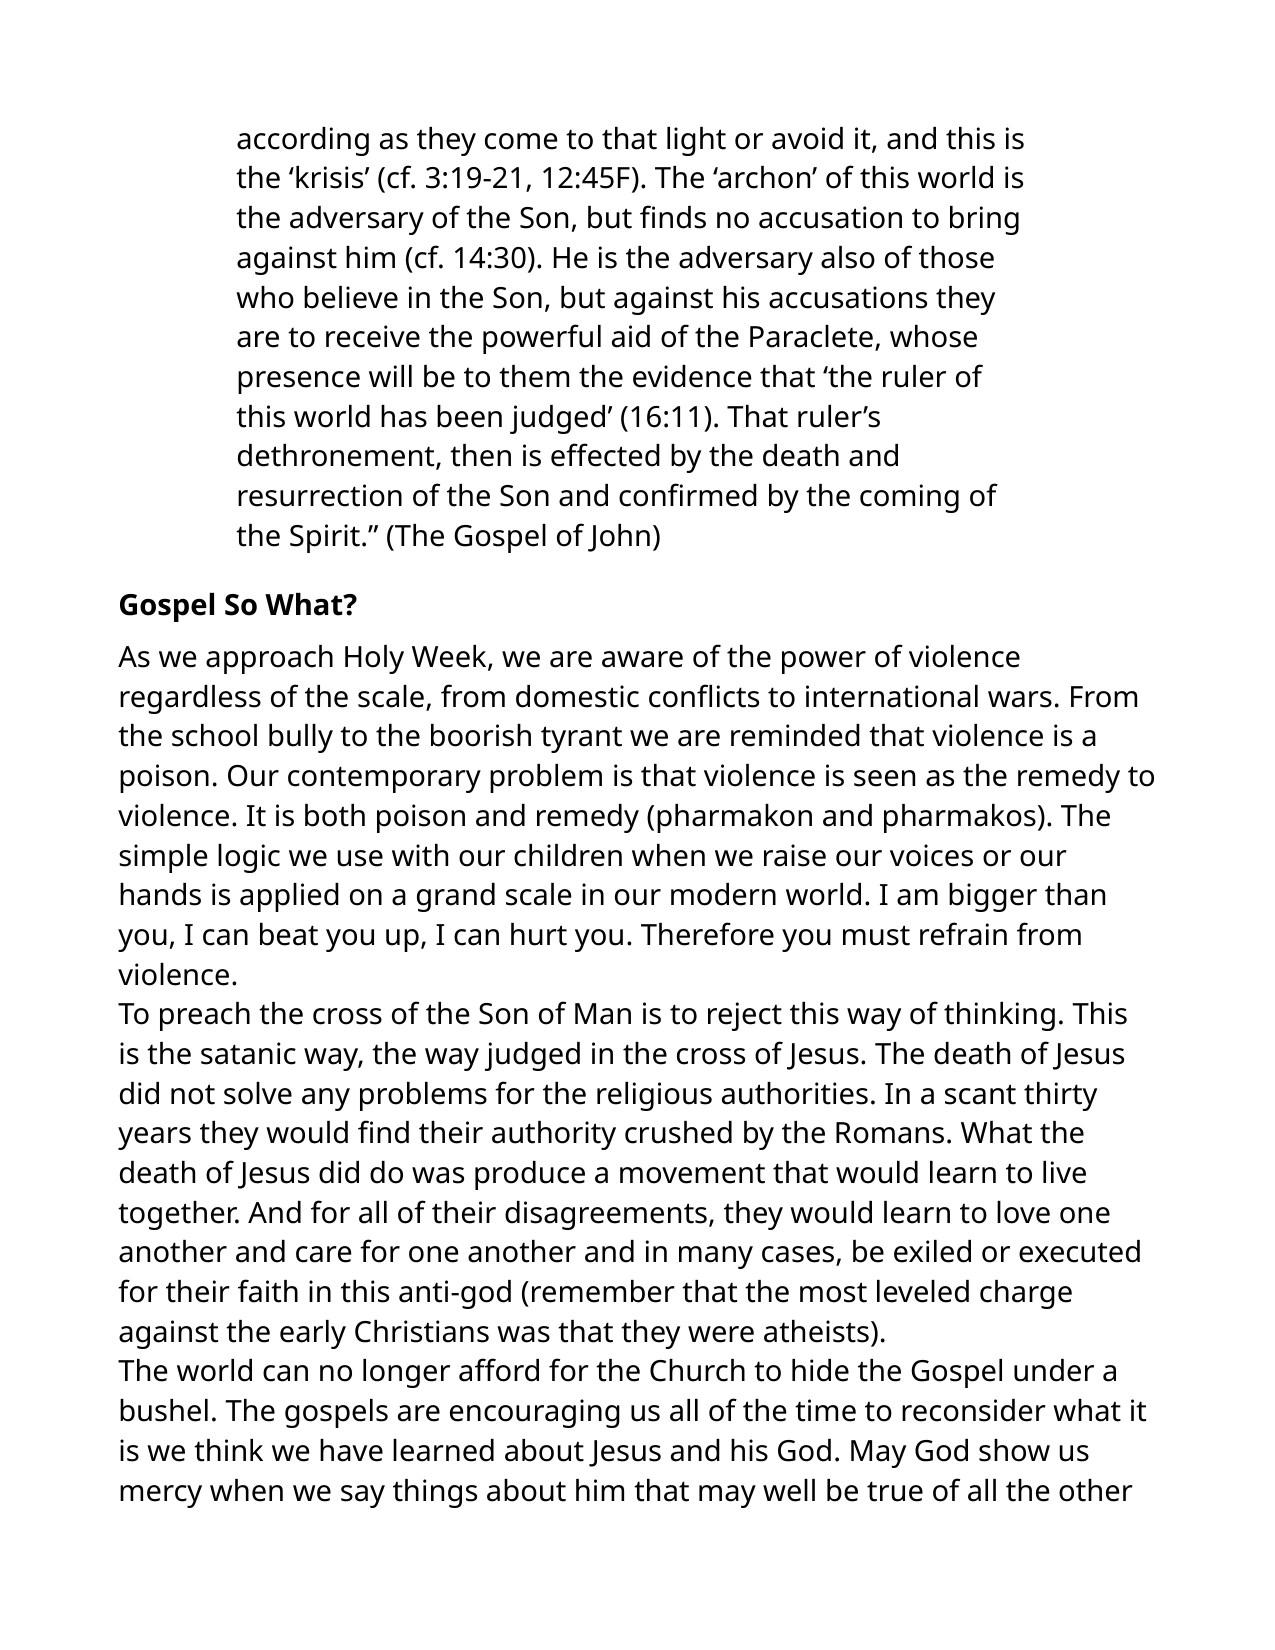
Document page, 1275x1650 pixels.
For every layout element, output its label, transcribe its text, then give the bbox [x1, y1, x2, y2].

text Gospel So What? [118, 584, 1157, 624]
text according as they come to that light or avoid it, and this is the ‘krisis’ (cf. 3:19-21, 12:45F). The ‘archon’ of this world is the adversary of the Son, but finds no accusation to bring against him (cf. 14:30). He is the adversary also of those who believe in the Son, but against his accusations they are to receive the powerful aid of the Paraclete, whose presence will be to them the evidence that ‘the ruler of this world has been judged’ (16:11). That ruler’s dethronement, then is effected by the death and resurrection of the Son and confirmed by the coming of the Spirit.” (The Gospel of John) [236, 118, 1039, 555]
text As we approach Holy Week, we are aware of the power of violence regardless of the scale, from domestic conflicts to international wars. From the school bully to the boorish tyrant we are reminded that violence is a poison. Our contemporary problem is that violence is seen as the remedy to violence. It is both poison and remedy (pharmakon and pharmakos). The simple logic we use with our children when we raise our voices or our hands is applied on a grand scale in our modern world. I am bigger than you, I can beat you up, I can hurt you. Therefore you must refrain from violence. To preach the cross of the Son of Man is to reject this way of thinking. This is the satanic way, the way judged in the cross of Jesus. The death of Jesus did not solve any problems for the religious authorities. In a scant thirty years they would find their authority crushed by the Romans. What the death of Jesus did do was produce a movement that would learn to live together. And for all of their disagreements, they would learn to love one another and care for one another and in many cases, be exiled or executed for their faith in this anti-god (remember that the most leveled charge against the early Christians was that they were atheists). The world can no longer afford for the Church to hide the Gospel under a bushel. The gospels are encouraging us all of the time to reconsider what it is we think we have learned about Jesus and his God. May God show us mercy when we say things about him that may well be true of all the other [118, 636, 1157, 1509]
